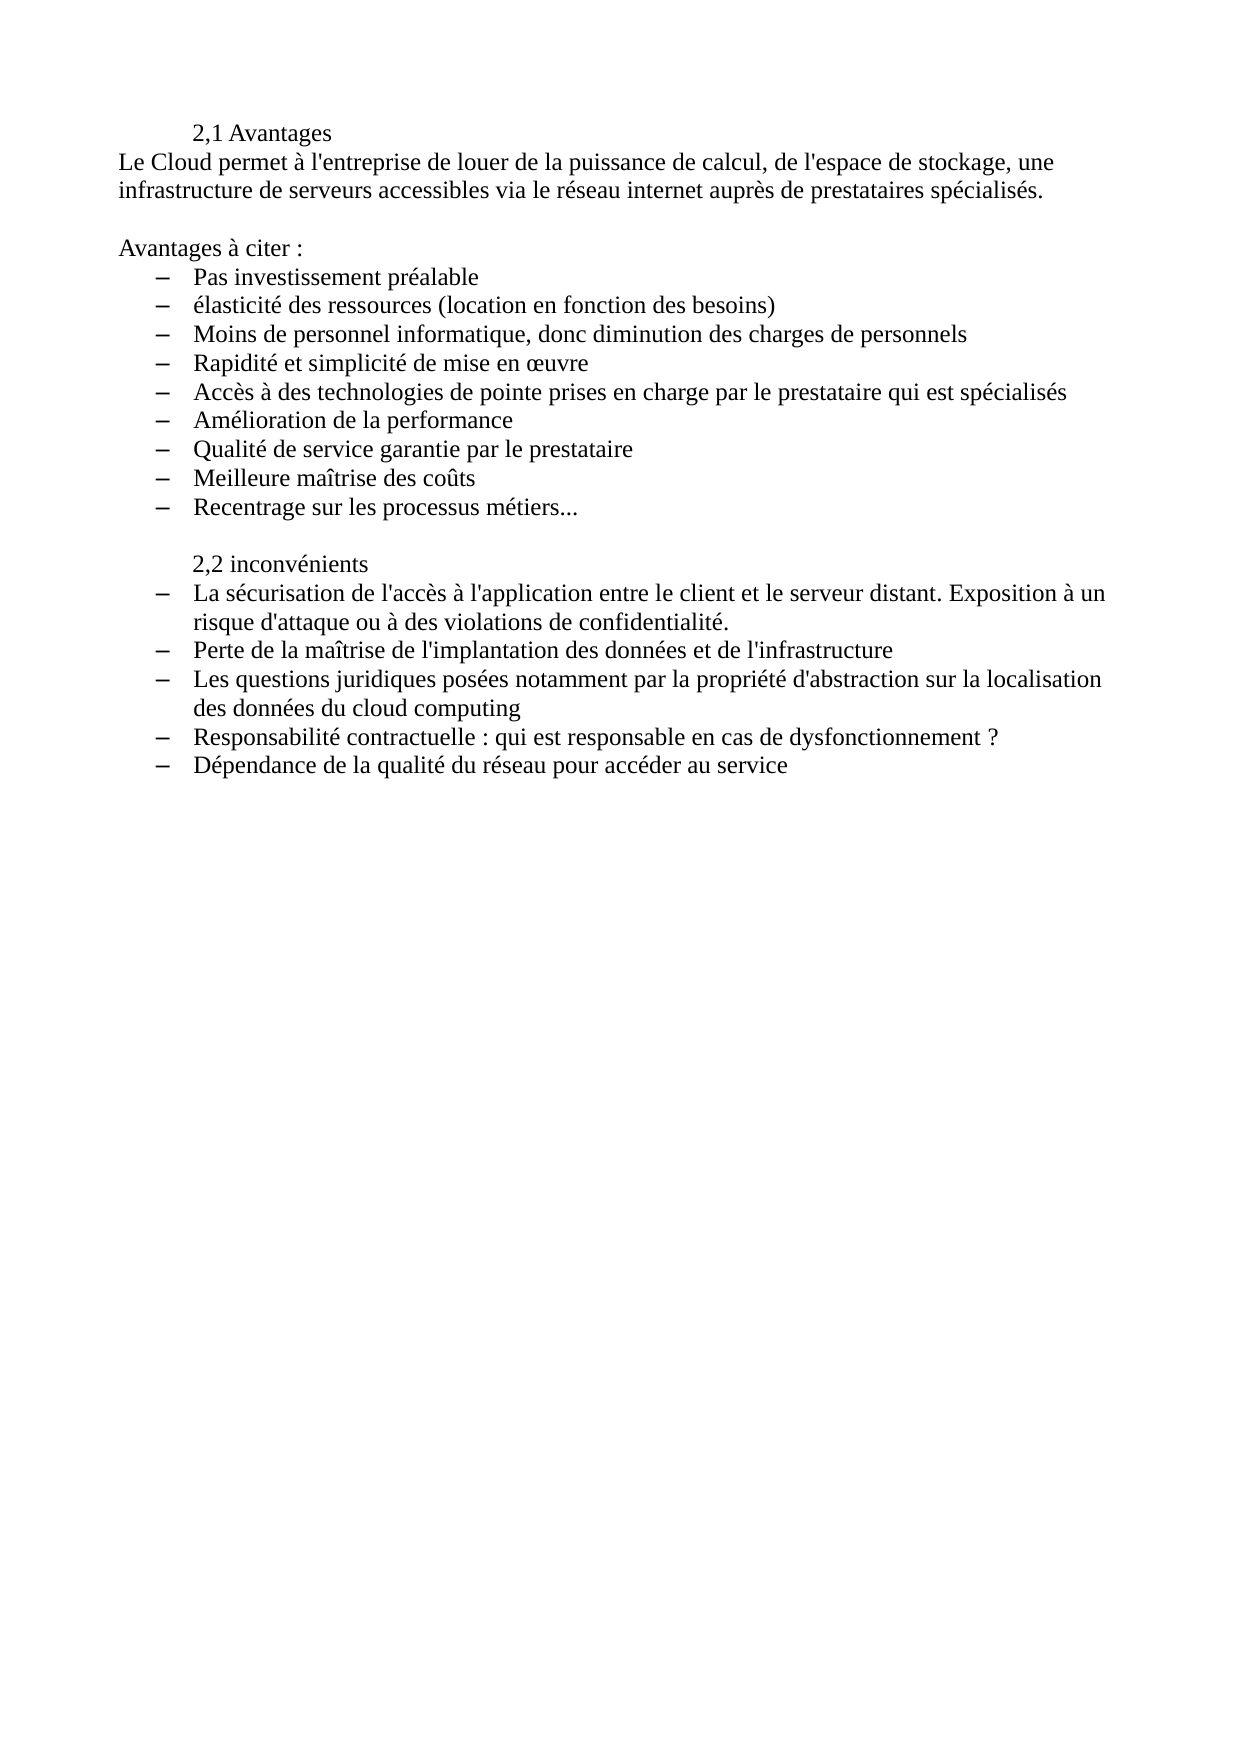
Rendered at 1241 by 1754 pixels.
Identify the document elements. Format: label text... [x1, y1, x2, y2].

list Rapidité et simplicité de mise en œuvre [156, 348, 1122, 377]
list Qualité de service garantie par le prestataire [156, 434, 1122, 463]
list Dépendance de la qualité du réseau pour accéder au service [156, 751, 1122, 779]
list Pas investissement préalable [156, 262, 1122, 291]
text 2,2 inconvénients [118, 549, 1122, 578]
list élasticité des ressources (location en fonction des besoins) [156, 291, 1122, 319]
text 2,1 Avantages [118, 118, 1122, 147]
text Le Cloud permet à l'entreprise de louer de la puissance de calcul, de l'espace de stockage, une infrastructure de serveurs accessibles via le réseau internet auprès de prestataires spécialisés. [118, 147, 1122, 204]
list La sécurisation de l'accès à l'application entre le client et le serveur distant. Exposition à un risque d'attaque ou à des violations de confidentialité. [156, 578, 1122, 636]
text Avantages à citer : [118, 233, 1122, 262]
list Recentrage sur les processus métiers... [156, 492, 1122, 521]
list Moins de personnel informatique, donc diminution des charges de personnels [156, 319, 1122, 348]
list Amélioration de la performance [156, 406, 1122, 434]
list Meilleure maîtrise des coûts [156, 463, 1122, 492]
list Accès à des technologies de pointe prises en charge par le prestataire qui est spécialisés [156, 377, 1122, 406]
list Les questions juridiques posées notamment par la propriété d'abstraction sur la localisation des données du cloud computing [156, 664, 1122, 722]
list Responsabilité contractuelle : qui est responsable en cas de dysfonctionnement ? [156, 722, 1122, 751]
list Perte de la maîtrise de l'implantation des données et de l'infrastructure [156, 636, 1122, 664]
